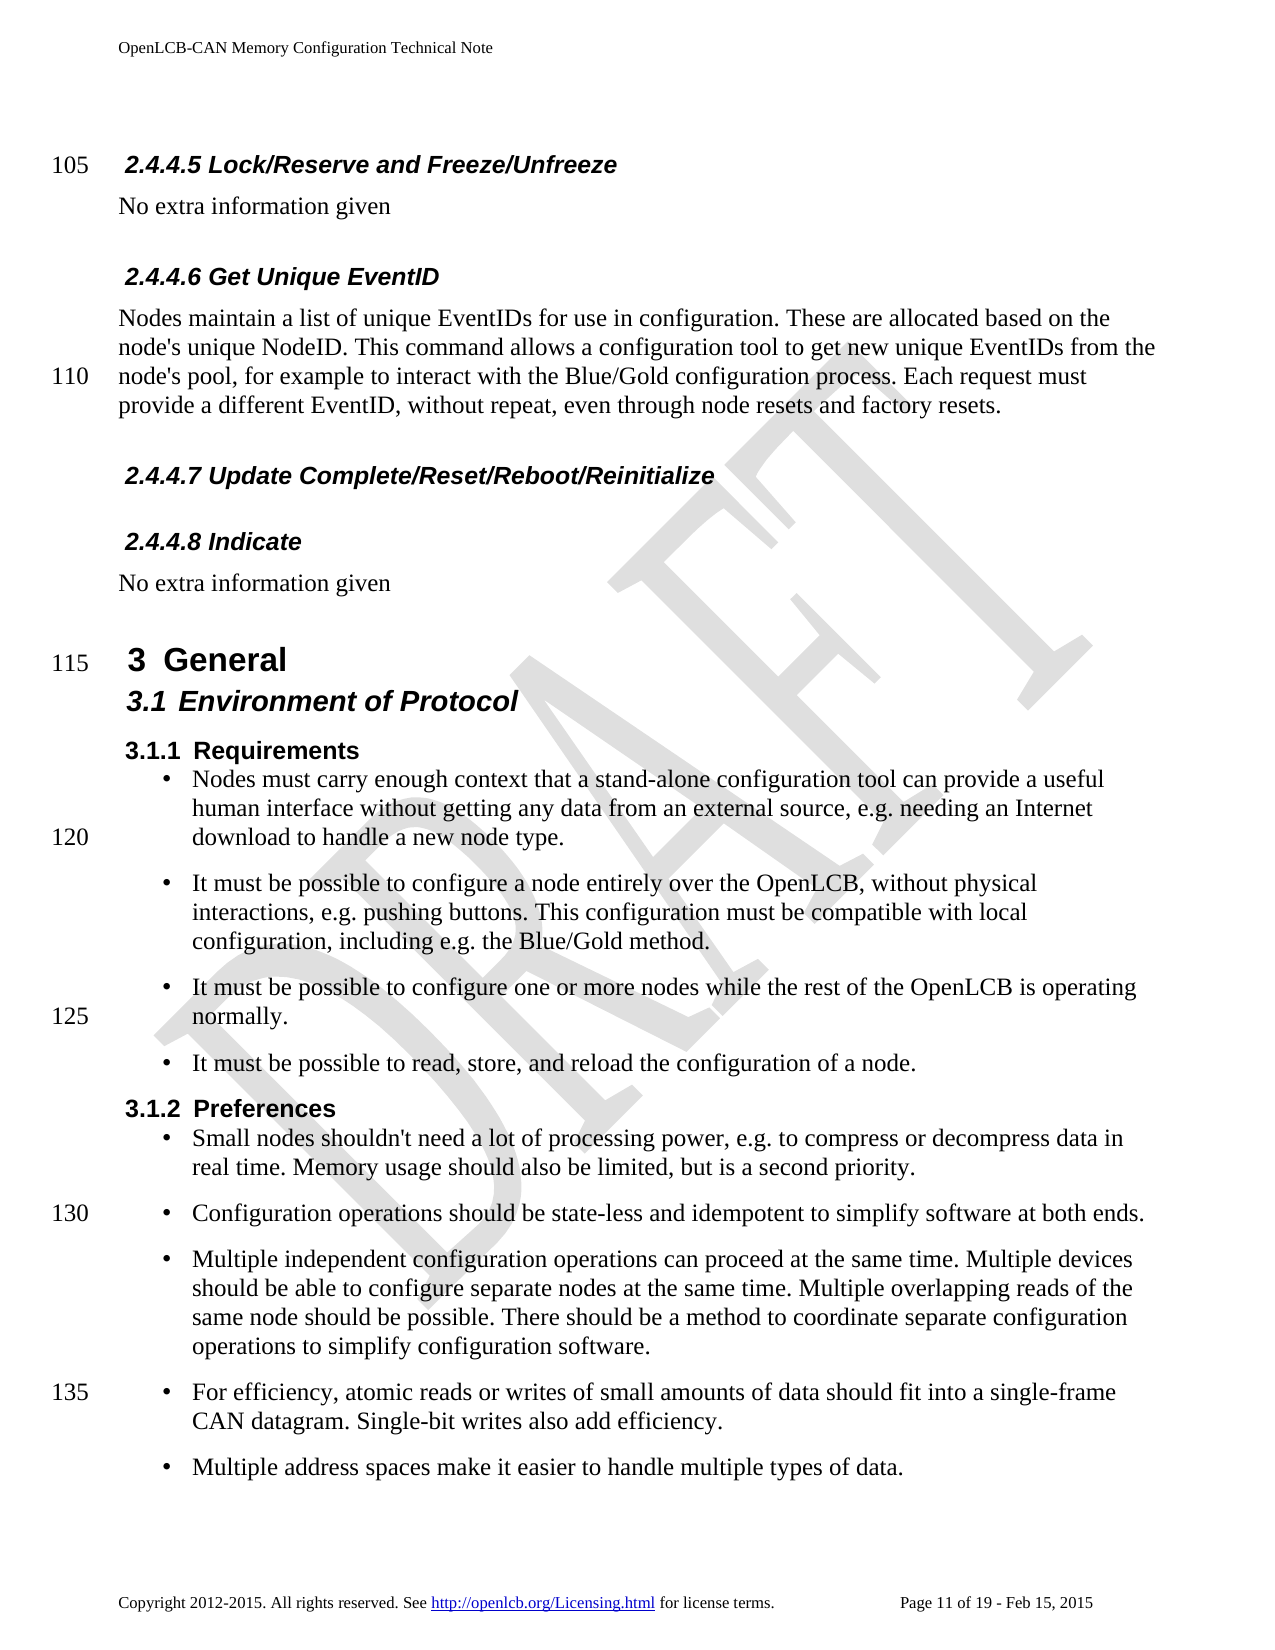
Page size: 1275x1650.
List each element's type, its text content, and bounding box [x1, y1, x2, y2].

subtitle [839, 736, 1157, 764]
list It must be possible to configure a node entirely over the OpenLCB, without physical interactions, e.g. pushing buttons. This configuration must be compatible with local configuration, including e.g. the Blue/Gold method. [519, 868, 701, 955]
list It must be possible to configure a node entirely over the OpenLCB, without physical interactions, e.g. pushing buttons. This configuration must be compatible with local configuration, including e.g. the Blue/Gold method. [670, 868, 1157, 955]
list It must be possible to read, store, and reload the configuration of a node. [554, 1048, 1157, 1076]
list Multiple address spaces make it easier to handle multiple types of data. [162, 1452, 1157, 1481]
subtitle [1044, 640, 1071, 650]
subtitle Preferences [485, 1094, 584, 1123]
subtitle [798, 684, 1157, 718]
subtitle Lock/Reserve and Freeze/Unfreeze [118, 150, 1157, 178]
subtitle [1062, 640, 1157, 678]
subtitle [865, 461, 1157, 490]
list Small nodes shouldn't need a lot of processing power, e.g. to compress or decompress data in real time. Memory usage should also be limited, but is a second priority. [503, 1123, 1157, 1180]
subtitle Get Unique EventID [118, 262, 1157, 291]
subtitle [574, 684, 778, 718]
list It must be possible to configure one or more nodes while the rest of the OpenLCB is operating normally. [214, 977, 382, 1030]
subtitle Update Complete/Reset/Reboot/Reinitialize [118, 461, 748, 490]
text No extra information given [118, 568, 657, 597]
list It must be possible to configure a node entirely over the OpenLCB, without physical interactions, e.g. pushing buttons. This configuration must be compatible with local configuration, including e.g. the Blue/Gold method. [162, 868, 418, 955]
list It must be possible to configure one or more nodes while the rest of the OpenLCB is operating normally. [598, 972, 1157, 1030]
list Small nodes shouldn't need a lot of processing power, e.g. to compress or decompress data in real time. Memory usage should also be limited, but is a second priority. [319, 1123, 493, 1180]
subtitle Preferences [290, 1094, 467, 1123]
list It must be possible to configure one or more nodes while the rest of the OpenLCB is operating normally. [502, 972, 641, 1030]
subtitle [743, 640, 813, 675]
subtitle [671, 527, 917, 556]
list Nodes must carry enough context that a stand-alone configuration tool can provide a useful human interface without getting any data from an external source, e.g. needing an Internet download to handle a new node type. [162, 764, 630, 851]
subtitle General [118, 640, 738, 678]
subtitle Preferences [118, 1094, 276, 1123]
list Nodes must carry enough context that a stand-alone configuration tool can provide a useful human interface without getting any data from an external source, e.g. needing an Internet download to handle a new node type. [867, 764, 1157, 851]
list It must be possible to read, store, and reload the configuration of a node. [244, 1048, 428, 1076]
list For efficiency, atomic reads or writes of small amounts of data should fit into a single-frame CAN datagram. Single-bit writes also add efficiency. [162, 1377, 1157, 1435]
subtitle Indicate [118, 527, 661, 556]
list It must be possible to read, store, and reload the configuration of a node. [162, 1048, 229, 1076]
subtitle Preferences [617, 1094, 1157, 1123]
list Multiple independent configuration operations can proceed at the same time. Multiple devices should be able to configure separate nodes at the same time. Multiple overlapping reads of the same node should be possible. There should be a method to coordinate separate configuration operations to simplify configuration software. [162, 1244, 1157, 1359]
list It must be possible to configure one or more nodes while the rest of the OpenLCB is operating normally. [361, 972, 493, 1030]
subtitle [815, 655, 866, 678]
text No extra information given [118, 191, 1157, 220]
subtitle [845, 640, 1033, 678]
subtitle [570, 736, 636, 764]
text Nodes maintain a list of unique EventIDs for use in configuration. These are allocated based on the node's unique NodeID. This command allows a configuration tool to get new unique EventIDs from the node's pool, for example to interact with the Blue/Gold configuration process. Each request must provide a different EventID, without repeat, even through node resets and factory resets. [118, 303, 1157, 418]
list It must be possible to configure one or more nodes while the rest of the OpenLCB is operating normally. [162, 972, 215, 1025]
list Nodes must carry enough context that a stand-alone configuration tool can provide a useful human interface without getting any data from an external source, e.g. needing an Internet download to handle a new node type. [590, 764, 695, 851]
text [972, 568, 1157, 597]
list Configuration operations should be state-less and idempotent to simplify software at both ends. [394, 1198, 492, 1227]
list Small nodes shouldn't need a lot of processing power, e.g. to compress or decompress data in real time. Memory usage should also be limited, but is a second priority. [162, 1123, 333, 1180]
list It must be possible to read, store, and reload the configuration of a node. [448, 1048, 539, 1076]
subtitle Requirements [118, 736, 570, 764]
list Configuration operations should be state-less and idempotent to simplify software at both ends. [511, 1198, 1157, 1227]
subtitle [650, 736, 824, 764]
text [671, 568, 958, 597]
subtitle Environment of Protocol [118, 684, 538, 718]
subtitle [931, 527, 1157, 556]
list Nodes must carry enough context that a stand-alone configuration tool can provide a useful human interface without getting any data from an external source, e.g. needing an Internet download to handle a new node type. [692, 764, 882, 851]
subtitle [757, 461, 851, 490]
list Configuration operations should be state-less and idempotent to simplify software at both ends. [162, 1198, 380, 1227]
list It must be possible to configure a node entirely over the OpenLCB, without physical interactions, e.g. pushing buttons. This configuration must be compatible with local configuration, including e.g. the Blue/Gold method. [374, 868, 515, 955]
